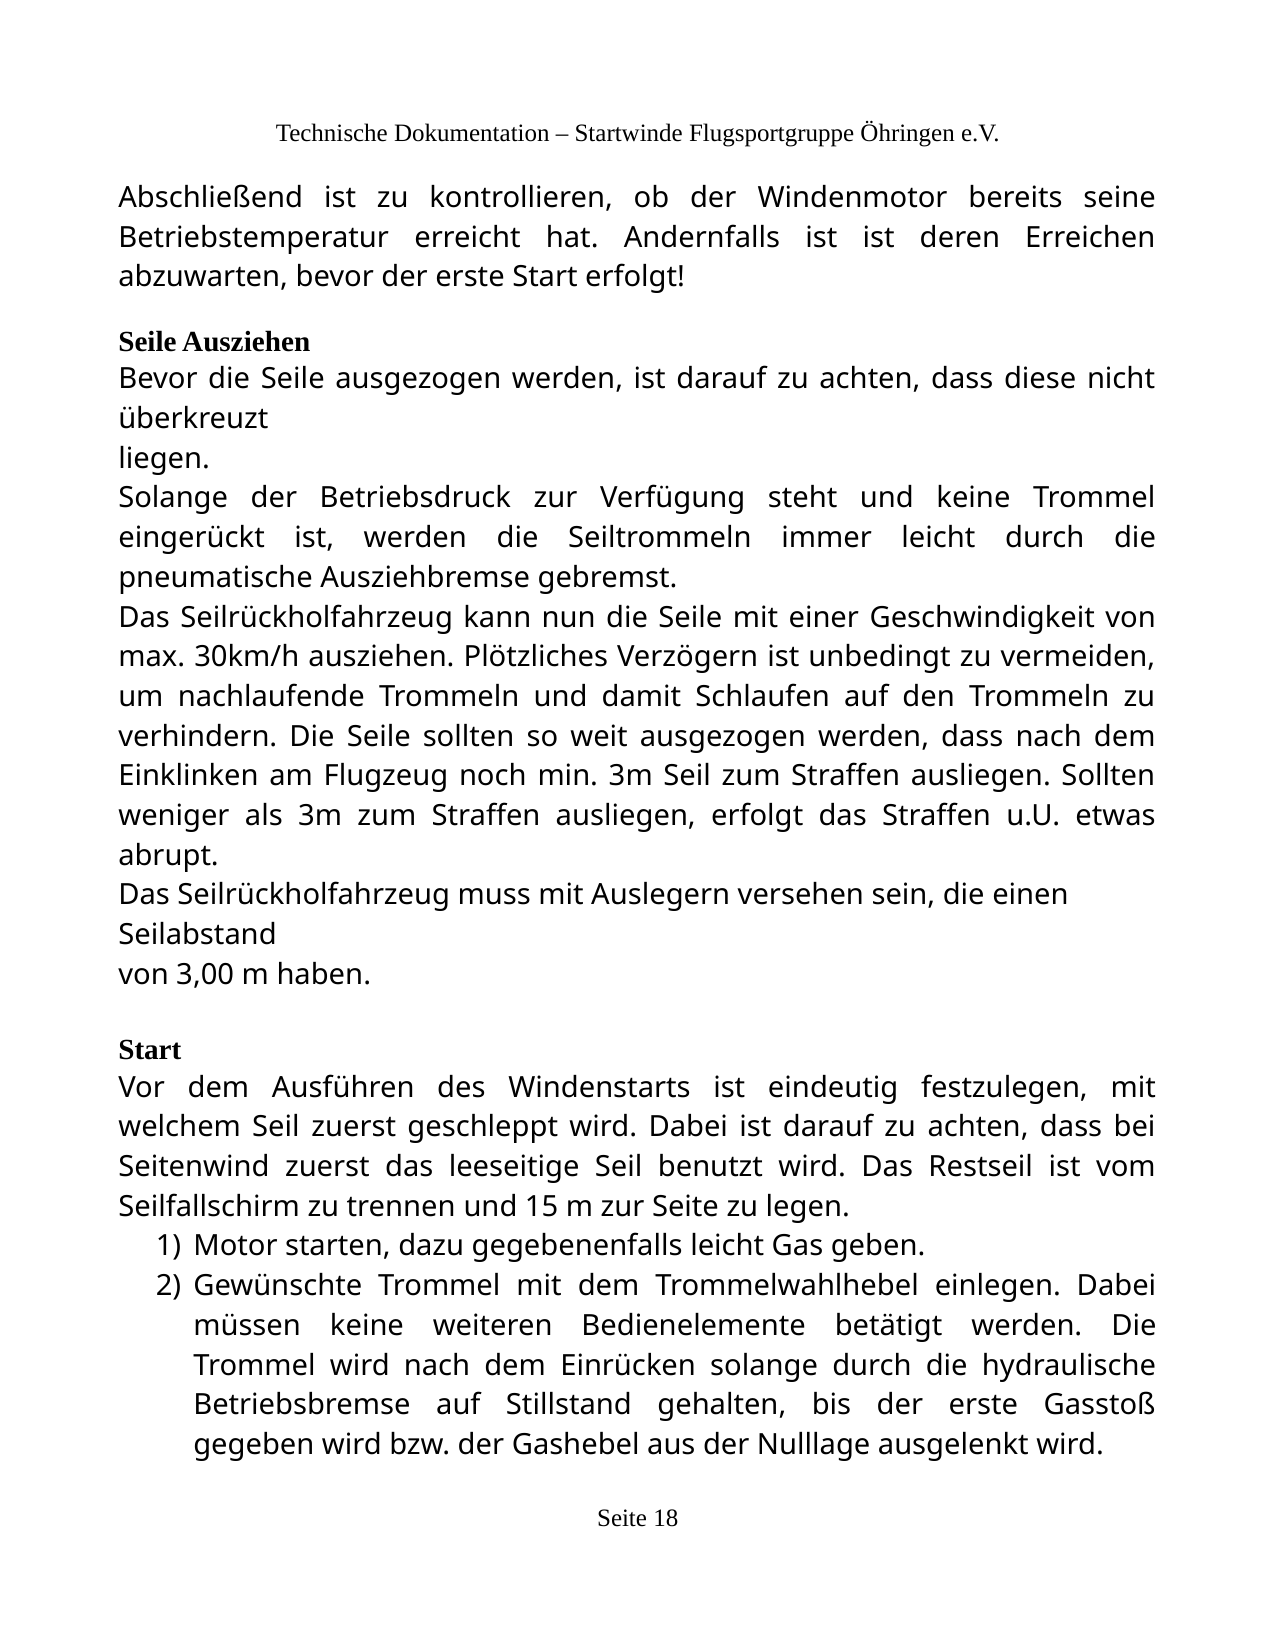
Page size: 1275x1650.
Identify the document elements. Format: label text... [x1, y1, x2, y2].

text Abschließend ist zu kontrollieren, ob der Windenmotor bereits seine Betriebstemperatur erreicht hat. Andernfalls ist ist deren Erreichen abzuwarten, bevor der erste Start erfolgt! [118, 176, 1157, 295]
text Das Seilrückholfahrzeug muss mit Auslegern versehen sein, die einen Seilabstand [118, 874, 1157, 953]
text liegen. [118, 437, 1157, 477]
text von 3,00 m haben. [118, 953, 1157, 993]
list Motor starten, dazu gegebenenfalls leicht Gas geben. [156, 1225, 1157, 1264]
text Das Seilrückholfahrzeug kann nun die Seile mit einer Geschwindigkeit von max. 30km/h ausziehen. Plötzliches Verzögern ist unbedingt zu vermeiden, um nachlaufende Trommeln und damit Schlaufen auf den Trommeln zu verhindern. Die Seile sollten so weit ausgezogen werden, dass nach dem Einklinken am Flugzeug noch min. 3m Seil zum Straffen ausliegen. Sollten weniger als 3m zum Straffen ausliegen, erfolgt das Straffen u.U. etwas abrupt. [118, 596, 1157, 874]
text Start [118, 1032, 1157, 1066]
text Vor dem Ausführen des Windenstarts ist eindeutig festzulegen, mit welchem Seil zuerst geschleppt wird. Dabei ist darauf zu achten, dass bei Seitenwind zuerst das leeseitige Seil benutzt wird. Das Restseil ist vom Seilfallschirm zu trennen und 15 m zur Seite zu legen. [118, 1066, 1157, 1225]
text Seile Ausziehen [118, 324, 1157, 358]
list Gewünschte Trommel mit dem Trommelwahlhebel einlegen. Dabei müssen keine weiteren Bedienelemente betätigt werden. Die Trommel wird nach dem Einrücken solange durch die hydraulische Betriebsbremse auf Stillstand gehalten, bis der erste Gasstoß gegeben wird bzw. der Gashebel aus der Nulllage ausgelenkt wird. [156, 1264, 1157, 1463]
text Solange der Betriebsdruck zur Verfügung steht und keine Trommel eingerückt ist, werden die Seiltrommeln immer leicht durch die pneumatische Ausziehbremse gebremst. [118, 477, 1157, 596]
text Bevor die Seile ausgezogen werden, ist darauf zu achten, dass diese nicht überkreuzt [118, 358, 1157, 437]
